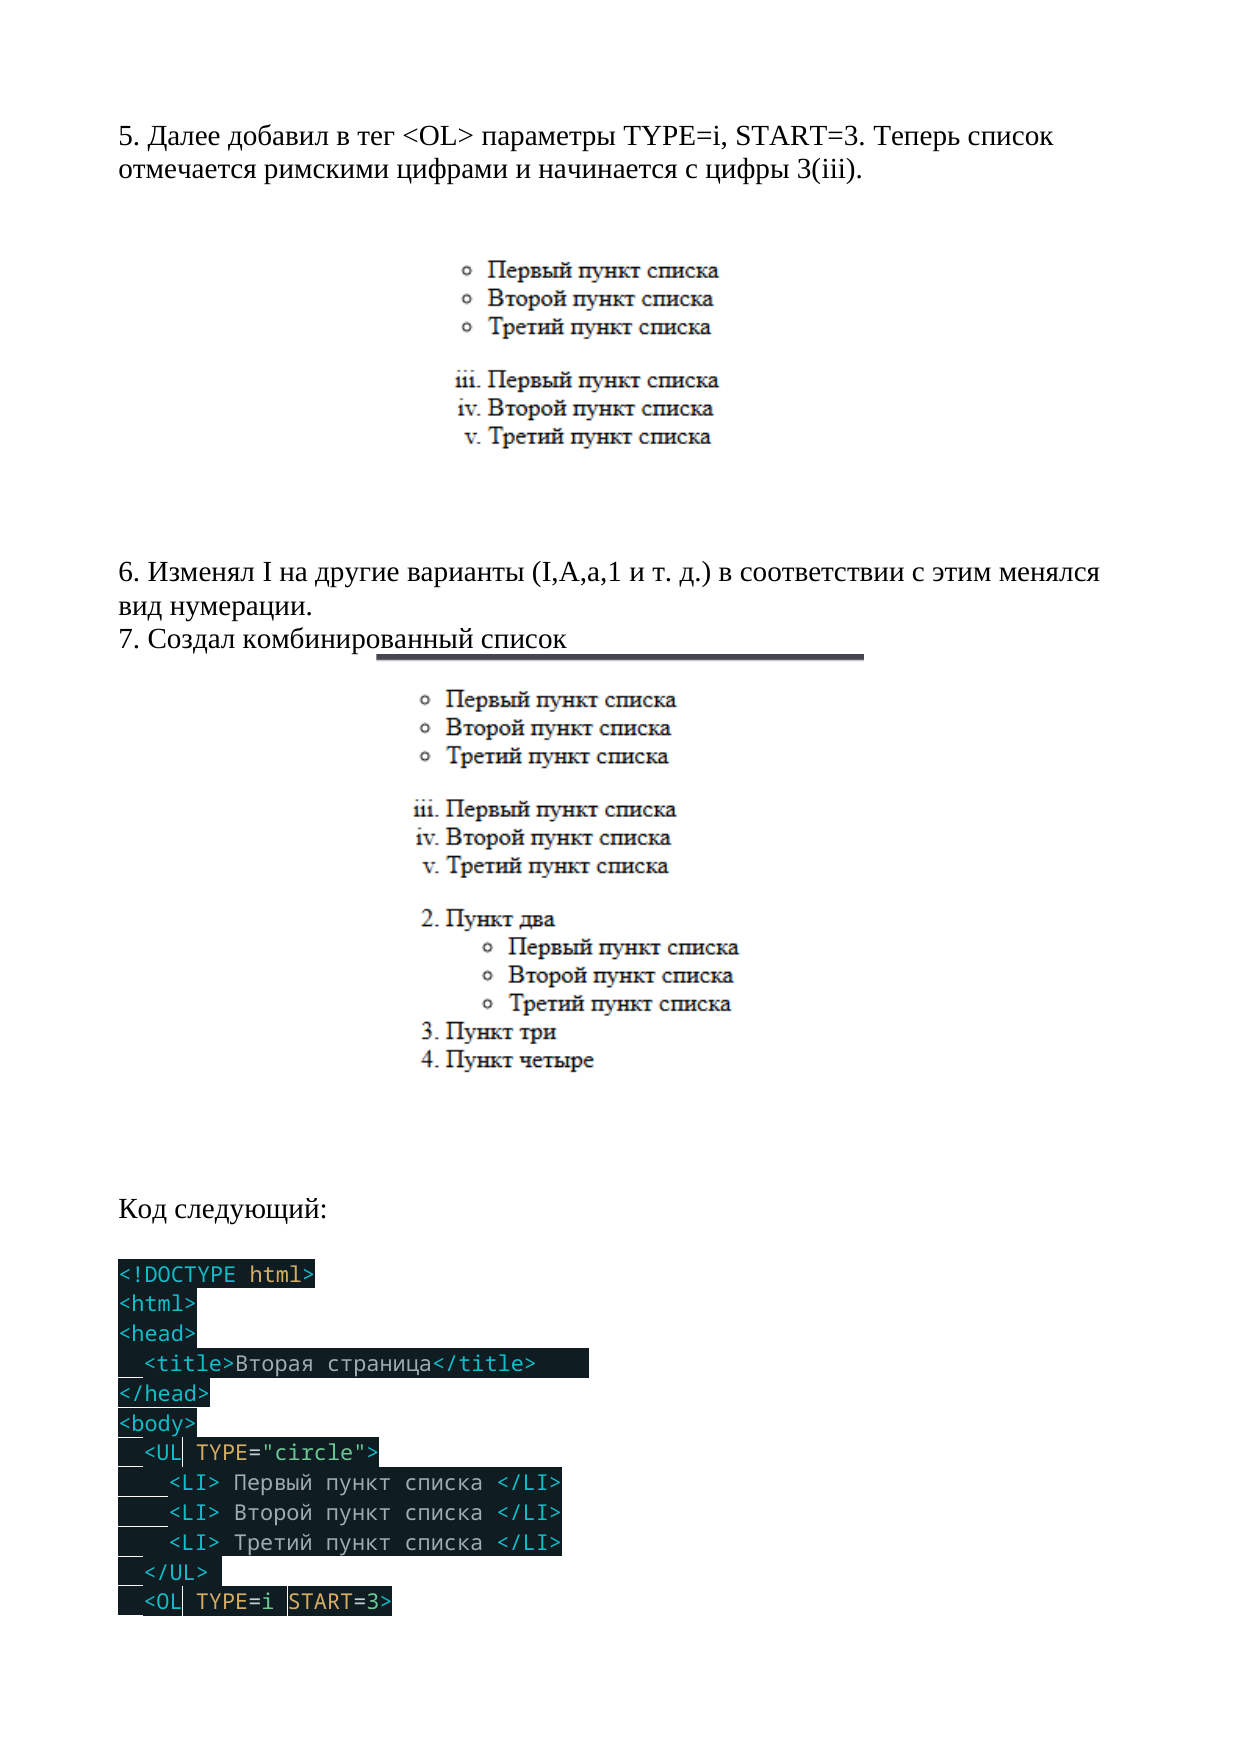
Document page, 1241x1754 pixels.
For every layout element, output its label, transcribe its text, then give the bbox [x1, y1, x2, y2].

text 6. Изменял I на другие варианты (I,A,a,1 и т. д.) в соответствии с этим менялся вид нумерации. [118, 554, 1122, 621]
text 7. Создал комбинированный список [118, 621, 1122, 655]
text <LI> Третий пункт списка </LI> [118, 1527, 1122, 1556]
text 5. Далее добавил в тег <OL> параметры TYPE=i, START=3. Теперь список отмечается римскими цифрами и начинается с цифры 3(iii). [118, 118, 1122, 185]
text <html> [118, 1288, 1122, 1318]
text <!DOCTYPE html> [118, 1258, 1122, 1288]
text <LI> Первый пункт списка </LI> [118, 1467, 1122, 1497]
text <LI> Второй пункт списка </LI> [118, 1497, 1122, 1527]
text <title>Вторая страница</title> [118, 1348, 1122, 1378]
text <body> [118, 1407, 1122, 1437]
text </head> [118, 1378, 1122, 1407]
text <head> [118, 1318, 1122, 1348]
text Код следующий: [118, 1191, 1122, 1225]
picture [413, 242, 827, 502]
text <OL TYPE=i START=3> [118, 1586, 1122, 1616]
text </UL> [118, 1556, 1122, 1586]
text <UL TYPE="circle"> [118, 1437, 1122, 1467]
picture [376, 654, 864, 1196]
